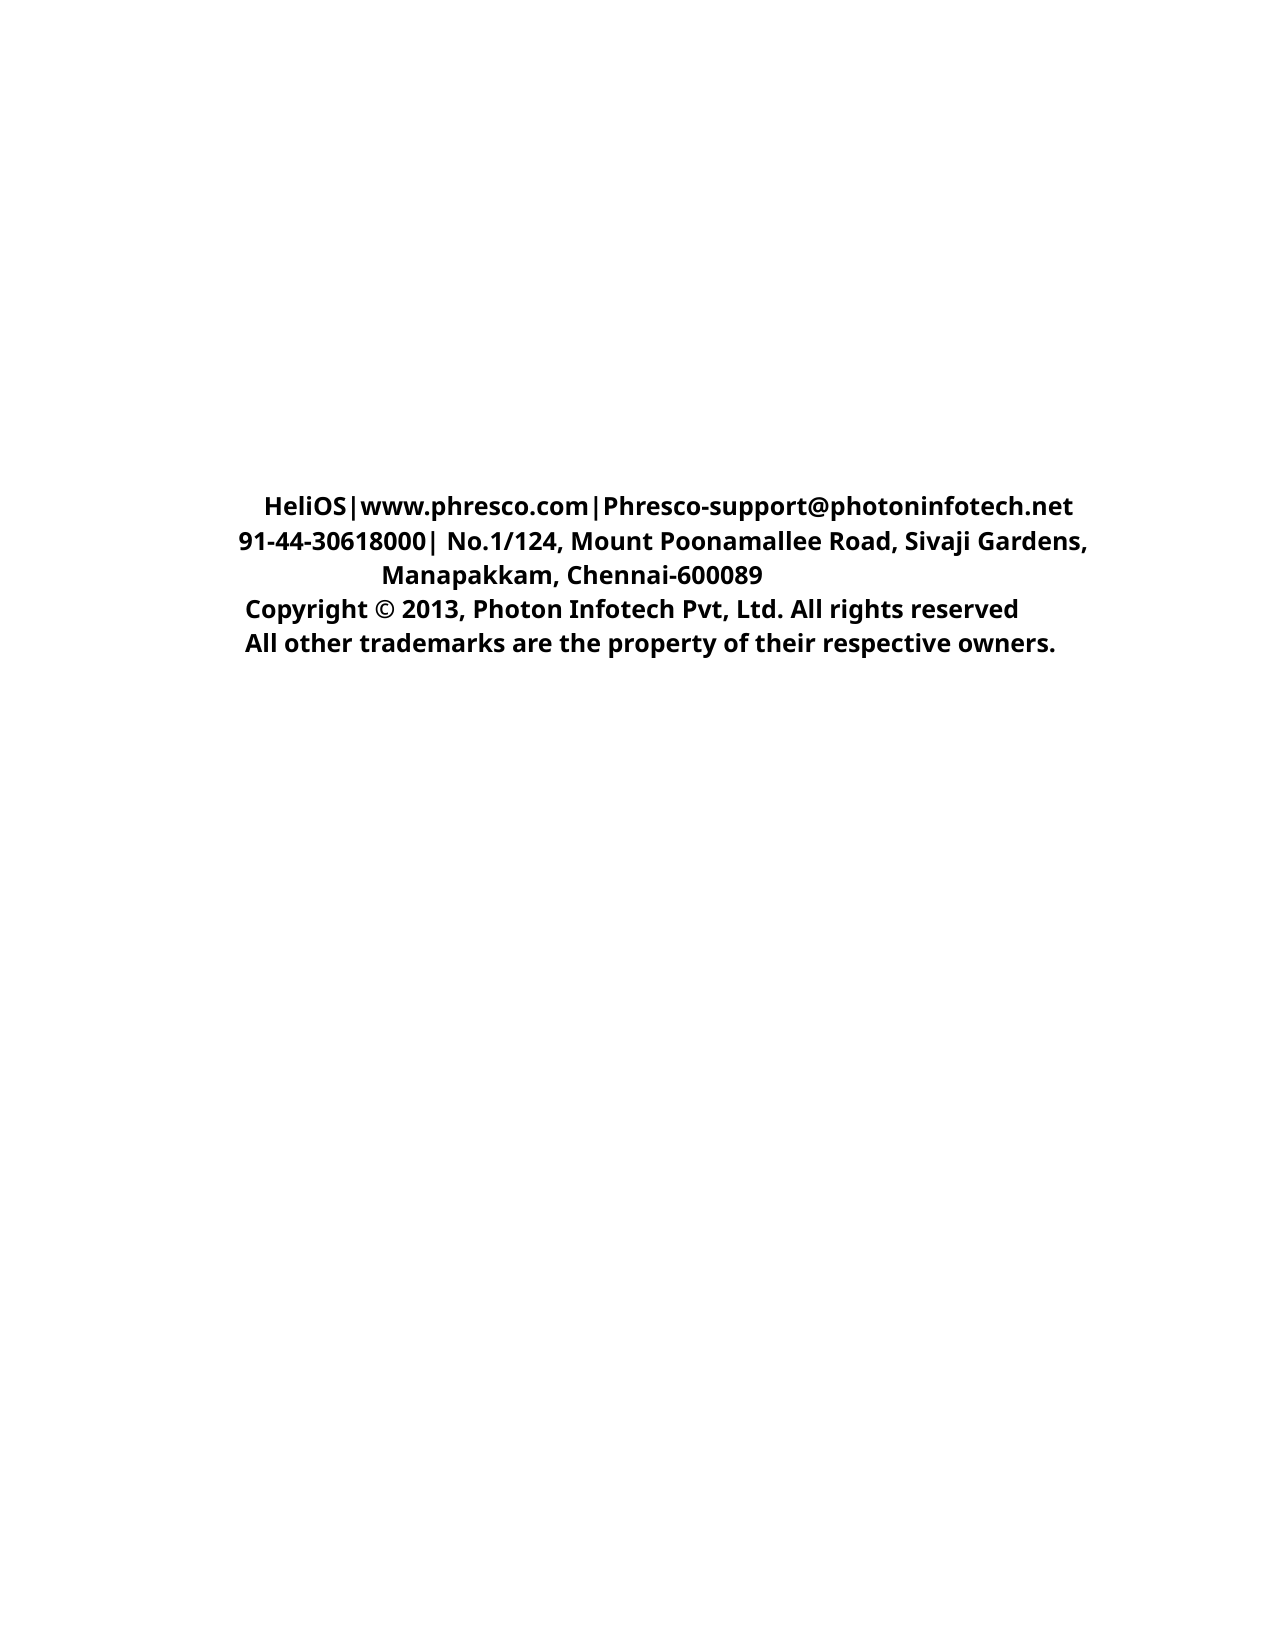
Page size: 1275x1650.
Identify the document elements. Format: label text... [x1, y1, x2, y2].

list 91-44-30618000| No.1/124, Mount Poonamallee Road, Sivaji Gardens, [164, 524, 1157, 558]
list Manapakkam, Chennai-600089 [164, 558, 1157, 592]
list All other trademarks are the property of their respective owners. [164, 626, 1157, 660]
list Copyright © 2013, Photon Infotech Pvt, Ltd. All rights reserved [164, 592, 1157, 626]
list HeliOS|www.phresco.com|Phresco-support@photoninfotech.net [164, 487, 1157, 524]
